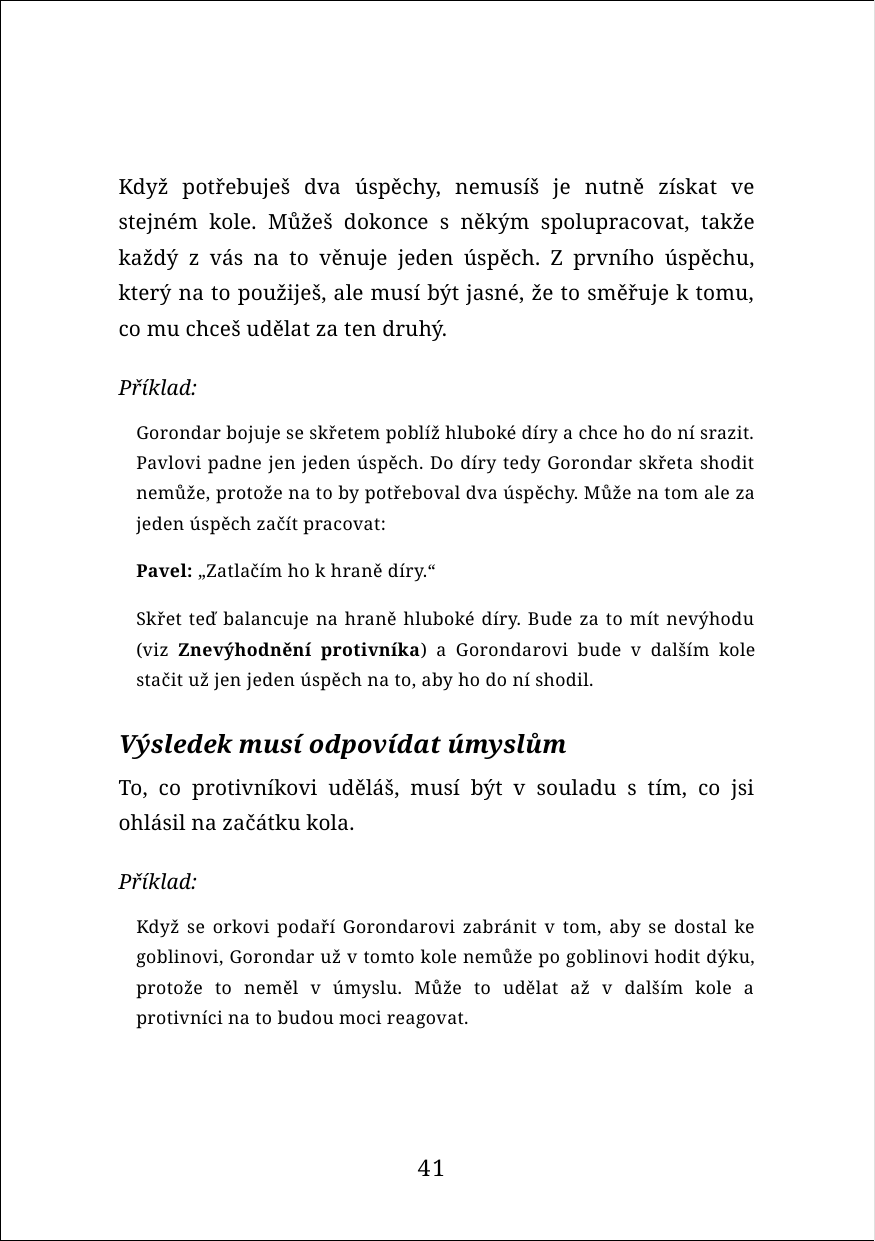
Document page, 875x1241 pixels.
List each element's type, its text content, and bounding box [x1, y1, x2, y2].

text Gorondar bojuje se skřetem poblíž hluboké díry a chce ho do ní srazit. Pavlovi padne jen jeden úspěch. Do díry tedy Gorondar skřeta shodit nemůže, protože na to by potřeboval dva úspěchy. Může na tom ale za jeden úspěch začít pracovat: [136, 420, 756, 535]
subtitle Výsledek musí odpovídat úmyslům [118, 727, 756, 761]
text Když potřebuješ dva úspěchy, nemusíš je nutně získat ve stejném kole. Můžeš dokonce s někým spolupracovat, takže každý z vás na to věnuje jeden úspěch. Z prvního úspěchu, který na to použiješ, ale musí být jasné, že to směřuje k tomu, co mu chceš udělat za ten druhý. [118, 172, 756, 342]
text Skřet teď balancuje na hraně hluboké díry. Bude za to mít nevýhodu (viz Znevýhodnění protivníka) a Gorondarovi bude v dalším kole stačit už jen jeden úspěch na to, aby ho do ní shodil. [136, 607, 756, 691]
text Příklad: [118, 867, 756, 896]
text To, co protivníkovi uděláš, musí být v souladu s tím, co jsi ohlásil na začátku kola. [118, 773, 756, 837]
text Pavel: „Zatlačím ho k hraně díry.“ [136, 559, 756, 583]
text Když se orkovi podaří Gorondarovi zabránit v tom, aby se dostal ke goblinovi, Gorondar už v tomto kole nemůže po goblinovi hodit dýku, protože to neměl v úmyslu. Může to udělat až v dalším kole a protivníci na to budou moci reagovat. [136, 915, 756, 1029]
text Příklad: [118, 373, 756, 401]
